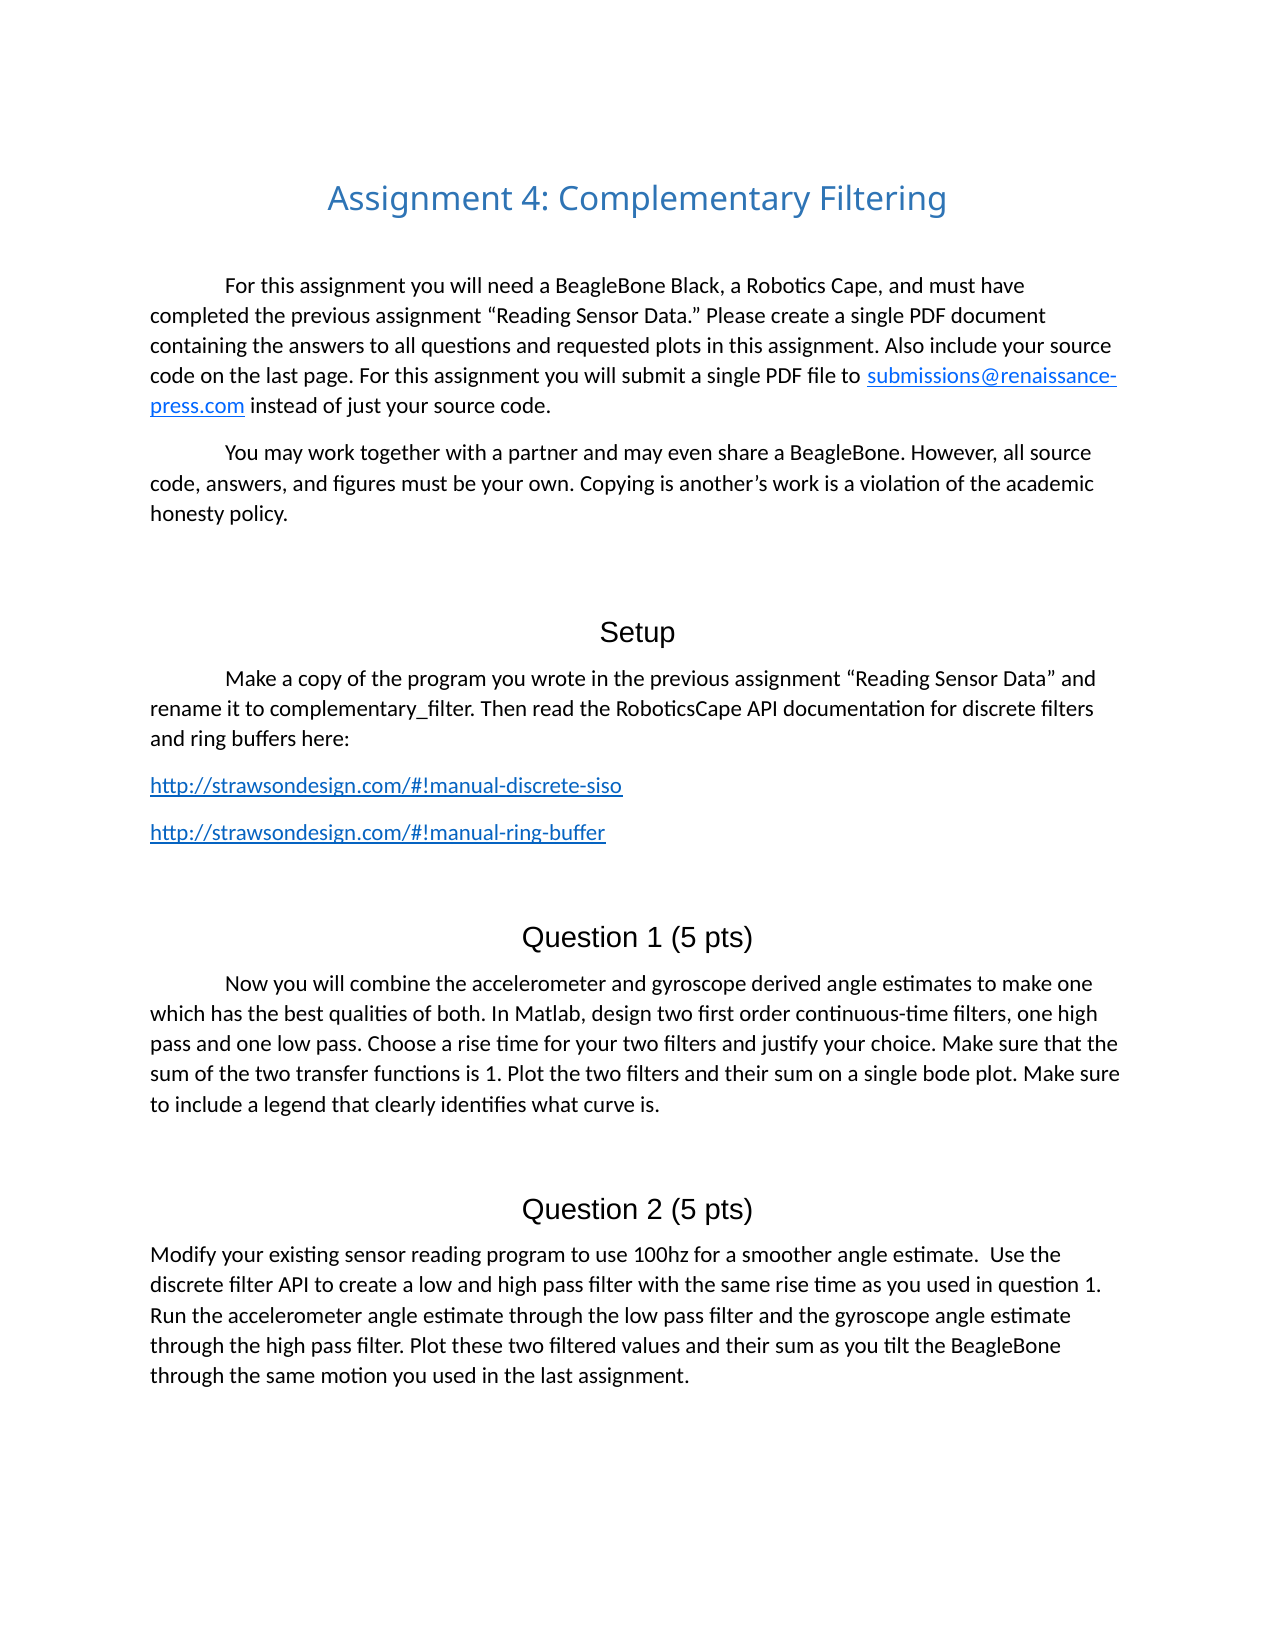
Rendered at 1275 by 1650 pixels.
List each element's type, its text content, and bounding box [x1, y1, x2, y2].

subtitle Question 1 (5 pts) [150, 920, 1125, 954]
subtitle Question 2 (5 pts) [150, 1192, 1125, 1225]
subtitle Assignment 4: Complementary Filtering [150, 175, 1125, 220]
text http://strawsondesign.com/#!manual-discrete-siso [150, 771, 1125, 799]
text Modify your existing sensor reading program to use 100hz for a smoother angle estimate. Use the discrete filter API to create a low and high pass filter with the same rise time as you used in question 1. Run the accelerometer angle estimate through the low pass filter and the gyroscope angle estimate through the high pass filter. Plot these two filtered values and their sum as you tilt the BeagleBone through the same motion you used in the last assignment. [150, 1240, 1125, 1389]
subtitle Setup [150, 615, 1125, 649]
text Make a copy of the program you wrote in the previous assignment “Reading Sensor Data” and rename it to complementary_filter. Then read the RoboticsCape API documentation for discrete filters and ring buffers here: [150, 664, 1125, 752]
text Now you will combine the accelerometer and gyroscope derived angle estimates to make one which has the best qualities of both. In Matlab, design two first order continuous-time filters, one high pass and one low pass. Choose a rise time for your two filters and justify your choice. Make sure that the sum of the two transfer functions is 1. Plot the two filters and their sum on a single bode plot. Make sure to include a legend that clearly identifies what curve is. [150, 969, 1125, 1118]
text For this assignment you will need a BeagleBone Black, a Robotics Cape, and must have completed the previous assignment “Reading Sensor Data.” Please create a single PDF document containing the answers to all questions and requested plots in this assignment. Also include your source code on the last page. For this assignment you will submit a single PDF file to submissions@renaissance-press.com instead of just your source code. [150, 271, 1125, 420]
text You may work together with a partner and may even share a BeagleBone. However, all source code, answers, and figures must be your own. Copying is another’s work is a violation of the academic honesty policy. [150, 438, 1125, 527]
text http://strawsondesign.com/#!manual-ring-buffer [150, 818, 1125, 846]
